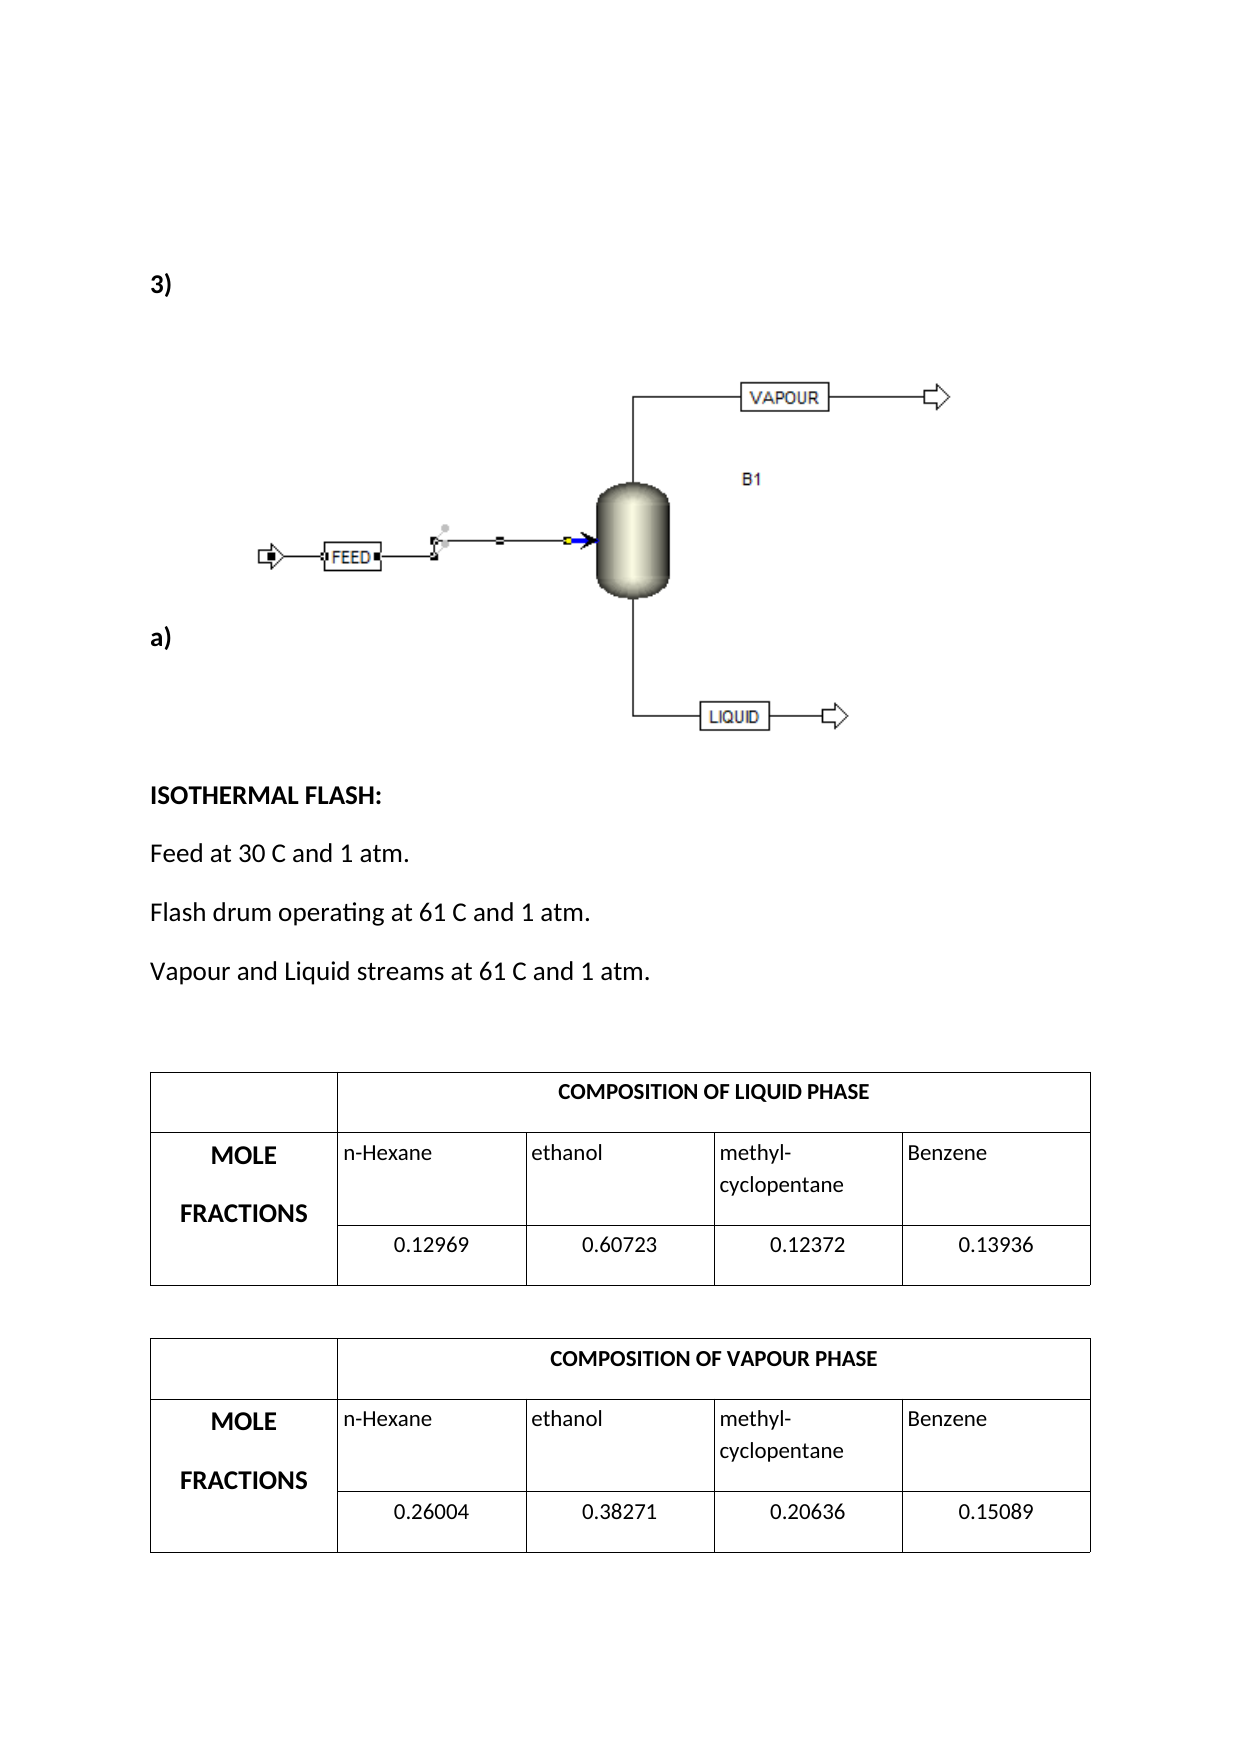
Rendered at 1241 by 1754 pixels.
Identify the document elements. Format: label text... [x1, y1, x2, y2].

table_cell MOLE FRACTIONS [151, 1400, 337, 1552]
table_header COMPOSITION OF VAPOUR PHASE [338, 1339, 1090, 1398]
table_cell 0.12372 [715, 1226, 902, 1285]
text Feed at 30 C and 1 atm. [150, 837, 1090, 869]
table_header [151, 1339, 337, 1398]
text a) ISOTHERMAL FLASH: [150, 620, 1090, 811]
table_header COMPOSITION OF LIQUID PHASE [338, 1073, 1090, 1132]
table_cell n-Hexane [338, 1133, 526, 1224]
text 3) [150, 267, 1090, 301]
table_cell 0.15089 [903, 1492, 1090, 1552]
table_cell 0.20636 [715, 1492, 902, 1552]
table_cell 0.13936 [903, 1226, 1090, 1285]
table_cell methyl-cyclopentane [715, 1400, 902, 1491]
table_cell 0.26004 [338, 1492, 526, 1552]
table_cell 0.12969 [338, 1226, 526, 1285]
picture [227, 326, 1013, 778]
table_header [151, 1073, 337, 1132]
table_cell methyl-cyclopentane [715, 1133, 902, 1224]
table_cell Benzene [903, 1400, 1090, 1491]
table_cell 0.38271 [527, 1492, 714, 1552]
table_cell ethanol [527, 1400, 714, 1491]
table_cell 0.60723 [527, 1226, 714, 1285]
table_cell Benzene [903, 1133, 1090, 1224]
table_cell ethanol [527, 1133, 714, 1224]
text Vapour and Liquid streams at 61 C and 1 atm. [150, 954, 1090, 987]
table_cell n-Hexane [338, 1400, 526, 1491]
text Flash drum operating at 61 C and 1 atm. [150, 895, 1090, 928]
table_cell MOLE FRACTIONS [151, 1133, 337, 1285]
